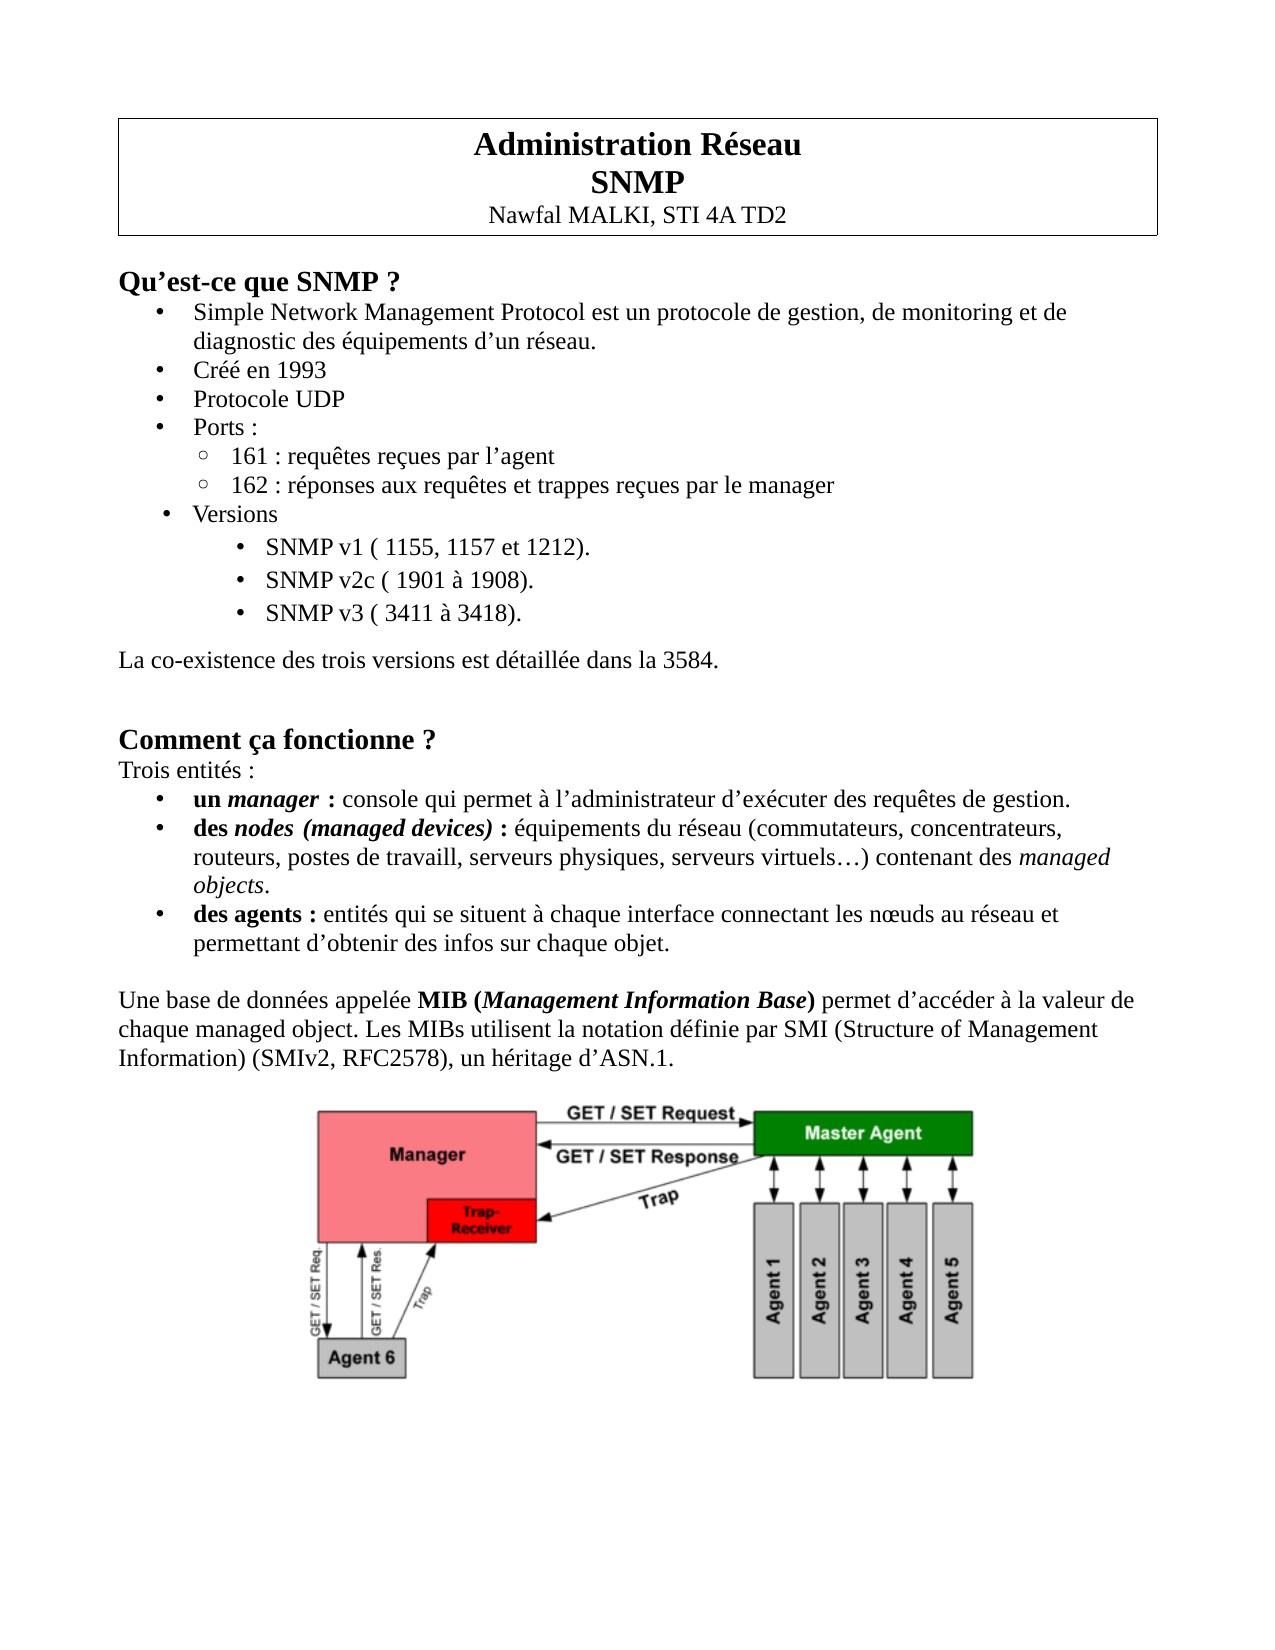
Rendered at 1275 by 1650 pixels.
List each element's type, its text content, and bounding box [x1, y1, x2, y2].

list SNMP v2c ( 1901 à 1908). [236, 565, 1157, 593]
list 162 : réponses aux requêtes et trappes reçues par le manager [193, 470, 1157, 499]
list un manager : console qui permet à l’administrateur d’exécuter des requêtes de gestion. [156, 784, 1157, 813]
table_header Administration Réseau SNMP Nawfal MALKI, STI 4A TD2 [119, 119, 1157, 235]
list Protocole UDP [156, 384, 1157, 412]
list Simple Network Management Protocol est un protocole de gestion, de monitoring et de diagnostic des équipements d’un réseau. [156, 297, 1157, 355]
text Trois entités : [118, 755, 1157, 784]
picture [298, 1100, 977, 1414]
list SNMP v1 ( 1155, 1157 et 1212). [236, 532, 1157, 561]
list SNMP v3 ( 3411 à 3418). [236, 598, 1157, 627]
text Une base de données appelée MIB (Management Information Base) permet d’accéder à la valeur de chaque managed object. Les MIBs utilisent la notation définie par SMI (Structure of Management Information) (SMIv2, RFC2578), un héritage d’ASN.1. [118, 985, 1157, 1072]
list Ports : [156, 412, 1157, 441]
text Comment ça fonctionne ? [118, 722, 1157, 755]
list des agents : entités qui se situent à chaque interface connectant les nœuds au réseau et permettant d’obtenir des infos sur chaque objet. [156, 899, 1157, 957]
list Créé en 1993 [156, 355, 1157, 384]
list des nodes (managed devices) : équipements du réseau (commutateurs, concentrateurs, routeurs, postes de travaill, serveurs physiques, serveurs virtuels…) contenant des managed objects. [156, 813, 1157, 899]
list Versions [162, 499, 1157, 527]
text Qu’est-ce que SNMP ? [118, 264, 1157, 297]
text La co-existence des trois versions est détaillée dans la 3584. [118, 645, 1157, 674]
list 161 : requêtes reçues par l’agent [193, 441, 1157, 470]
